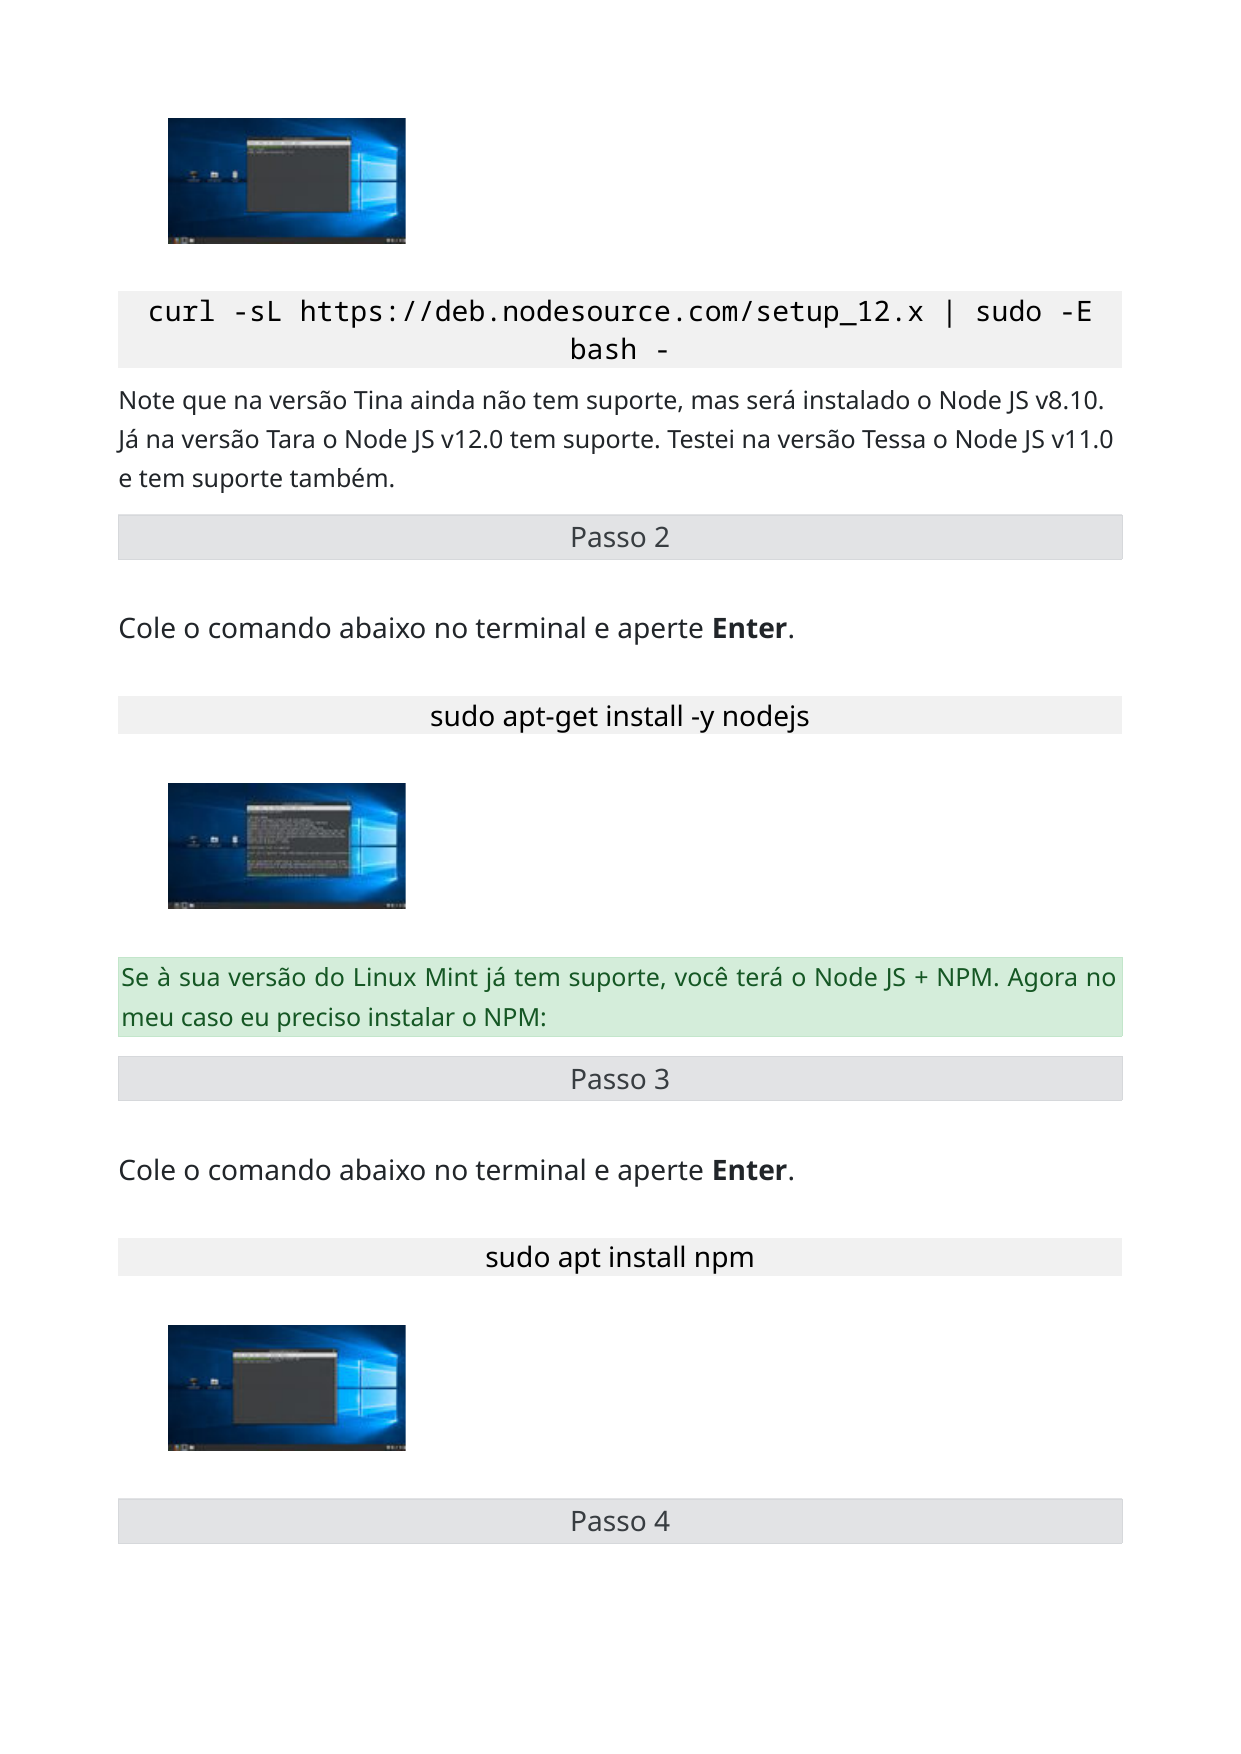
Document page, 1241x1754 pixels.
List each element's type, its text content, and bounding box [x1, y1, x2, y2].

text sudo apt install npm [118, 1238, 1122, 1276]
text Passo 2 [119, 516, 1122, 559]
text Cole o comando abaixo no terminal e aperte Enter. [118, 1150, 1122, 1188]
text Cole o comando abaixo no terminal e aperte Enter. [118, 608, 1122, 647]
text Passo 4 [119, 1500, 1122, 1543]
text Note que na versão Tina ainda não tem suporte, mas será instalado o Node JS v8.10. Já na versão Tara o Node JS v12.0 tem suporte. Testei na versão Tessa o Node JS v11.0 e tem suporte também. [118, 382, 1122, 495]
text Passo 3 [119, 1057, 1122, 1100]
text sudo apt-get install -y nodejs [118, 696, 1122, 734]
picture [168, 118, 406, 244]
picture [168, 783, 406, 909]
picture [168, 1325, 406, 1451]
text curl -sL https://deb.nodesource.com/setup_12.x | sudo -E bash - [118, 291, 1122, 368]
text Se à sua versão do Linux Mint já tem suporte, você terá o Node JS + NPM. Agora no meu caso eu preciso instalar o NPM: [119, 958, 1122, 1036]
